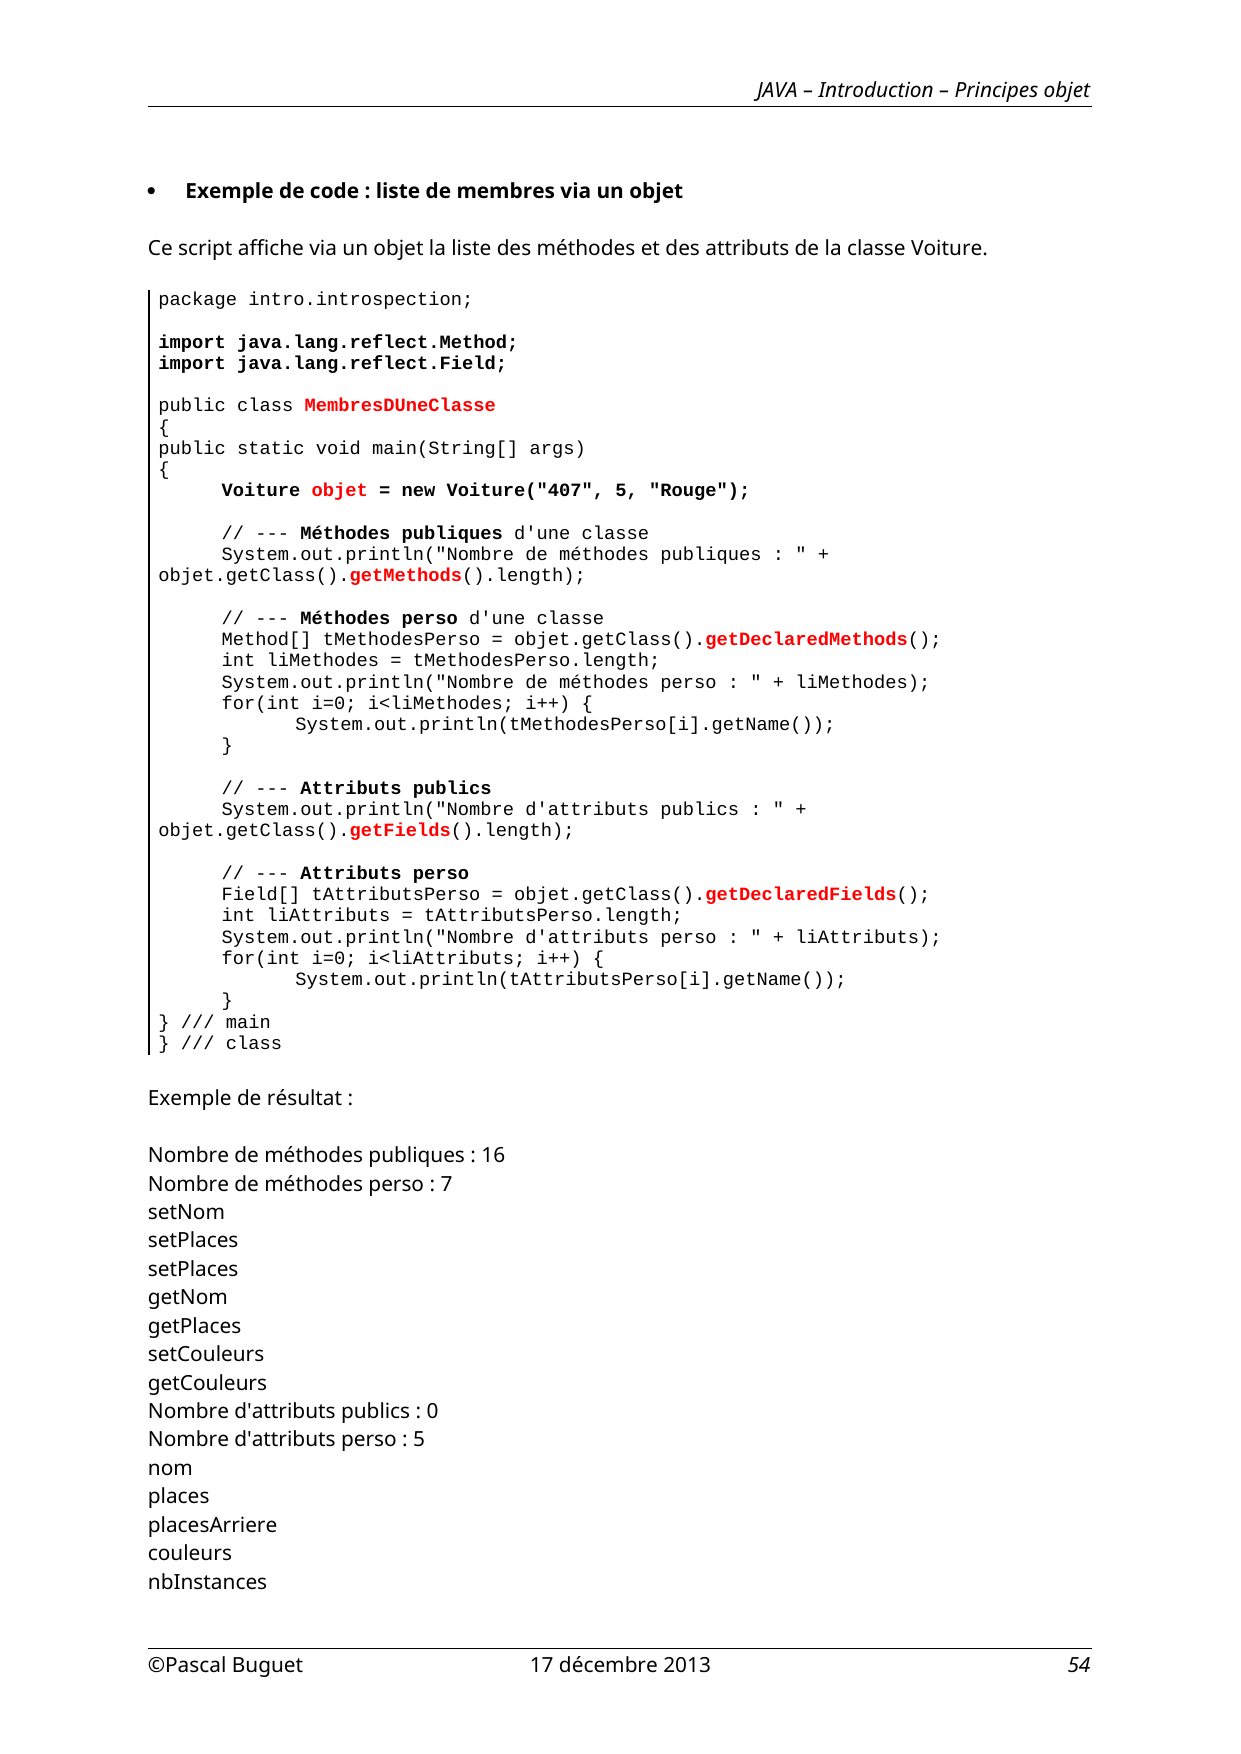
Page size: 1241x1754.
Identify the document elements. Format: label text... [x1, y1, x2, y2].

text int liAttributs = tAttributsPerso.length; [150, 906, 1092, 927]
list Exemple de code : liste de membres via un objet [148, 176, 1092, 204]
text nom [148, 1453, 1092, 1481]
text } /// class [150, 1034, 1092, 1055]
text setPlaces [148, 1226, 1092, 1254]
text Field[] tAttributsPerso = objet.getClass().getDeclaredFields(); [150, 885, 1092, 906]
text // --- Attributs perso [150, 864, 1092, 885]
text Voiture objet = new Voiture("407", 5, "Rouge"); [150, 481, 1092, 502]
text } [150, 736, 1092, 757]
text public class MembresDUneClasse [150, 396, 1092, 417]
text getPlaces [148, 1311, 1092, 1339]
text // --- Méthodes perso d'une classe [150, 609, 1092, 630]
text System.out.println("Nombre de méthodes perso : " + liMethodes); [150, 672, 1092, 694]
text import java.lang.reflect.Method; [150, 332, 1092, 354]
text System.out.println(tAttributsPerso[i].getName()); [150, 970, 1092, 991]
text int liMethodes = tMethodesPerso.length; [150, 651, 1092, 672]
text public static void main(String[] args) [150, 439, 1092, 460]
text System.out.println("Nombre d'attributs publics : " + objet.getClass().getFields().length); [150, 800, 1092, 842]
text Method[] tMethodesPerso = objet.getClass().getDeclaredMethods(); [150, 630, 1092, 651]
text Nombre d'attributs publics : 0 [148, 1396, 1092, 1424]
text getNom [148, 1282, 1092, 1311]
text setCouleurs [148, 1339, 1092, 1368]
text setNom [148, 1197, 1092, 1226]
text Exemple de résultat : [148, 1083, 1092, 1112]
text couleurs [148, 1538, 1092, 1567]
text { [150, 417, 1092, 439]
text getCouleurs [148, 1368, 1092, 1396]
text Nombre de méthodes publiques : 16 [148, 1140, 1092, 1169]
text nbInstances [148, 1567, 1092, 1595]
text import java.lang.reflect.Field; [150, 354, 1092, 375]
text // --- Méthodes publiques d'une classe [150, 524, 1092, 545]
text Nombre de méthodes perso : 7 [148, 1169, 1092, 1197]
text setPlaces [148, 1254, 1092, 1282]
text } /// main [150, 1012, 1092, 1034]
text Nombre d'attributs perso : 5 [148, 1424, 1092, 1453]
text for(int i=0; i<liMethodes; i++) { [150, 694, 1092, 715]
text for(int i=0; i<liAttributs; i++) { [150, 949, 1092, 970]
text System.out.println("Nombre d'attributs perso : " + liAttributs); [150, 927, 1092, 949]
text { [150, 460, 1092, 481]
text } [150, 991, 1092, 1012]
text placesArriere [148, 1510, 1092, 1538]
text System.out.println("Nombre de méthodes publiques : " + objet.getClass().getMethods().length); [150, 545, 1092, 587]
text Ce script affiche via un objet la liste des méthodes et des attributs de la classe Voiture. [148, 233, 1092, 261]
text System.out.println(tMethodesPerso[i].getName()); [150, 715, 1092, 736]
text package intro.introspection; [150, 290, 1092, 311]
text // --- Attributs publics [150, 779, 1092, 800]
text places [148, 1481, 1092, 1510]
